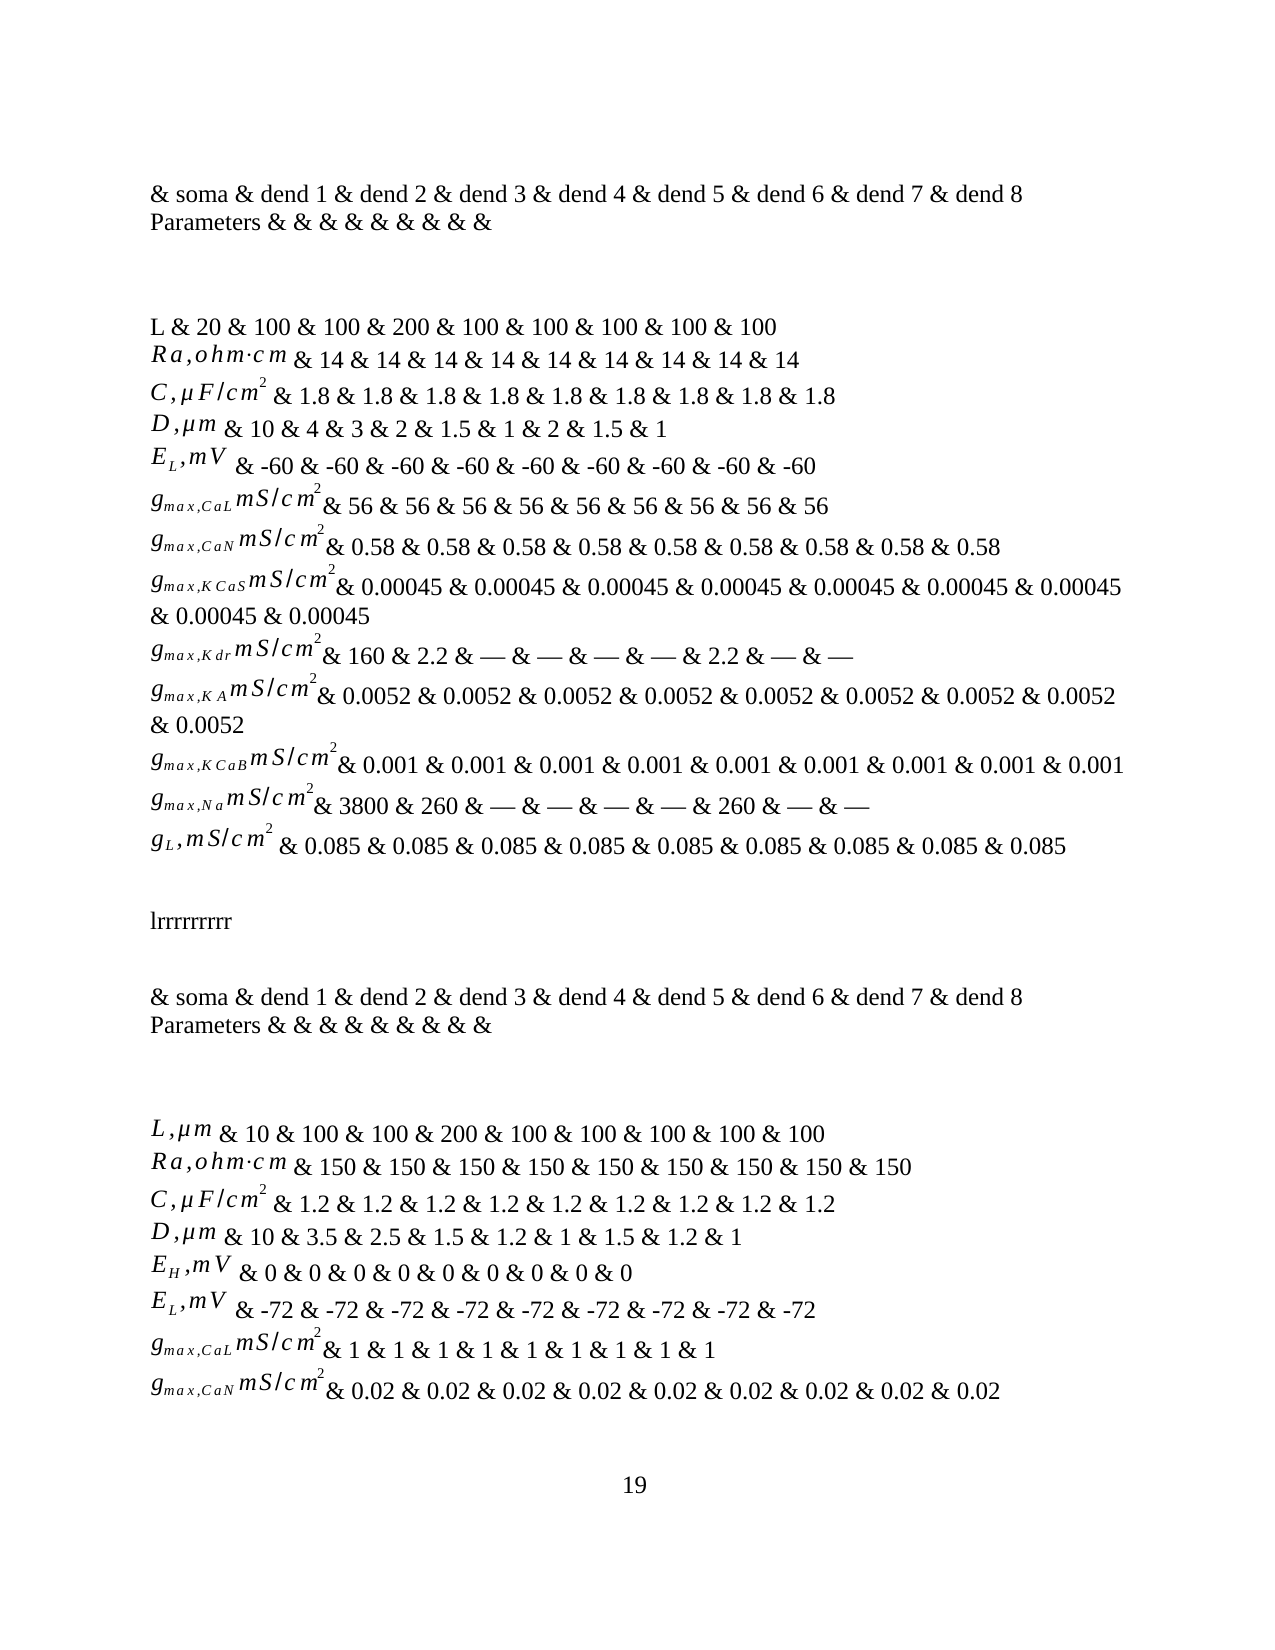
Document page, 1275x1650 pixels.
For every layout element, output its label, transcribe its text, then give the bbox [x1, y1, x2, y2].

text & soma & dend 1 & dend 2 & dend 3 & dend 4 & dend 5 & dend 6 & dend 7 & dend 8 Parameters & & & & & & & & & [150, 150, 1125, 294]
text L & 20 & 100 & 100 & 200 & 100 & 100 & 100 & 100 & 100 & 14 & 14 & 14 & 14 & 14 & 14 & 14 & 14 & 14 & 1.8 & 1.8 & 1.8 & 1.8 & 1.8 & 1.8 & 1.8 & 1.8 & 1.8 & 10 & 4 & 3 & 2 & 1.5 & 1 & 2 & 1.5 & 1 & -60 & -60 & -60 & -60 & -60 & -60 & -60 & -60 & -60 & 56 & 56 & 56 & 56 & 56 & 56 & 56 & 56 & 56 & 0.58 & 0.58 & 0.58 & 0.58 & 0.58 & 0.58 & 0.58 & 0.58 & 0.58 & 0.00045 & 0.00045 & 0.00045 & 0.00045 & 0.00045 & 0.00045 & 0.00045 & 0.00045 & 0.00045 & 160 & 2.2 & — & — & — & — & 2.2 & — & — & 0.0052 & 0.0052 & 0.0052 & 0.0052 & 0.0052 & 0.0052 & 0.0052 & 0.0052 & 0.0052 & 0.001 & 0.001 & 0.001 & 0.001 & 0.001 & 0.001 & 0.001 & 0.001 & 0.001 & 3800 & 260 & — & — & — & — & 260 & — & — & 0.085 & 0.085 & 0.085 & 0.085 & 0.085 & 0.085 & 0.085 & 0.085 & 0.085 [150, 312, 1125, 888]
text lrrrrrrrrr [150, 906, 1125, 935]
text & soma & dend 1 & dend 2 & dend 3 & dend 4 & dend 5 & dend 6 & dend 7 & dend 8 Parameters & & & & & & & & & [150, 953, 1125, 1097]
text & 10 & 100 & 100 & 200 & 100 & 100 & 100 & 100 & 100 & 150 & 150 & 150 & 150 & 150 & 150 & 150 & 150 & 150 & 1.2 & 1.2 & 1.2 & 1.2 & 1.2 & 1.2 & 1.2 & 1.2 & 1.2 & 10 & 3.5 & 2.5 & 1.5 & 1.2 & 1 & 1.5 & 1.2 & 1 & 0 & 0 & 0 & 0 & 0 & 0 & 0 & 0 & 0 & -72 & -72 & -72 & -72 & -72 & -72 & -72 & -72 & -72 & 1 & 1 & 1 & 1 & 1 & 1 & 1 & 1 & 1 & 0.02 & 0.02 & 0.02 & 0.02 & 0.02 & 0.02 & 0.02 & 0.02 & 0.02 & 0.07 & 0.07 & 0.07 & 0.07 & 0.07 & 0.07 & 0.07 & 0.07 & 0.07 & 0.001 & 0.001 & 0.001 & 0.001 & 0.001 & 0.001 & 0.001 & 0.001 & 0.001 & 0.006 & 0.06 & — & — & — & — & 0.06 & — & — & 0.1 & 0.1 & 0.1 & 0.1 & 0.1 & 0.1 & 0.1 & 0.1 & 0.1 & 0.007 & 0.007 & 0.007 & 0.007 & 0.007 & 0.007 & 0.007 & 0.007 & 0.007 & 1.1 & 2.2 & — & — & — & — & 2.2 & — & — & 40 & 20 & — & — & — & — & 20 & — & — & 0.029 & 0.029 & 0.029 & 0.029 & 0.029 & 0.029 & 0.029 & 0.029 & 0.029 [150, 1115, 1125, 1404]
